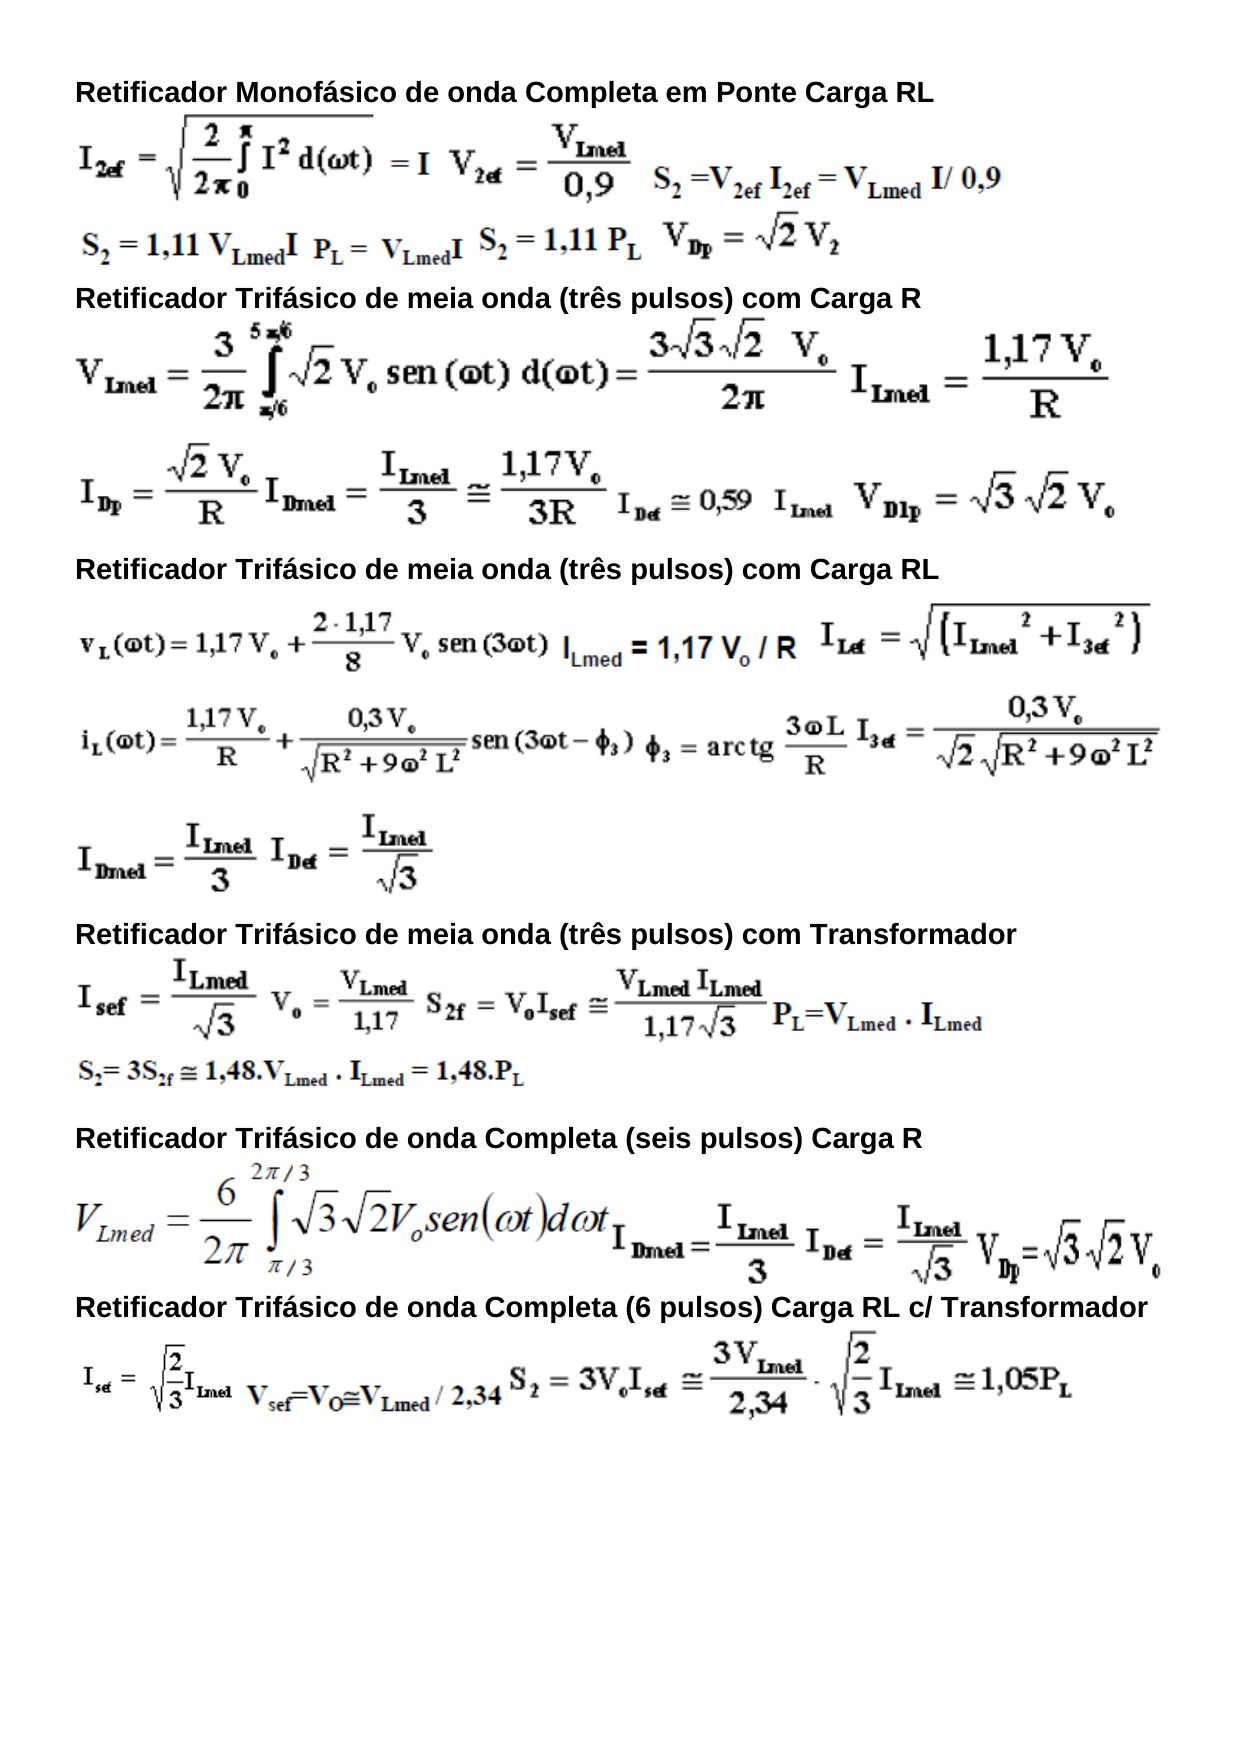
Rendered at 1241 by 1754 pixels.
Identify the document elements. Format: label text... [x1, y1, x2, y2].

picture [848, 325, 1115, 423]
picture [75, 1326, 1082, 1421]
picture [306, 216, 650, 273]
picture [853, 684, 1164, 783]
text Retificador Monofásico de onda Completa em Ponte Carga RL [75, 75, 1165, 278]
text Retificador Trifásico de meia onda (três pulsos) com Carga RL [75, 552, 1165, 586]
picture [75, 816, 264, 898]
picture [75, 1045, 529, 1102]
picture [265, 962, 988, 1044]
picture [75, 1157, 1163, 1289]
text Retificador Trifásico de meia onda (três pulsos) com Transformador [75, 917, 1165, 950]
picture [811, 588, 1157, 675]
picture [75, 431, 1122, 534]
picture [75, 608, 804, 676]
picture [75, 316, 839, 422]
picture [75, 110, 636, 205]
picture [265, 801, 441, 898]
text Retificador Trifásico de onda Completa (seis pulsos) Carga R [75, 1121, 1165, 1154]
picture [75, 952, 264, 1044]
picture [658, 206, 846, 271]
picture [75, 697, 852, 783]
text Retificador Trifásico de onda Completa (6 pulsos) Carga RL c/ Transformador [75, 1290, 1165, 1324]
text Retificador Trifásico de meia onda (três pulsos) com Carga R [75, 281, 1165, 429]
picture [637, 154, 1007, 205]
picture [75, 219, 305, 273]
